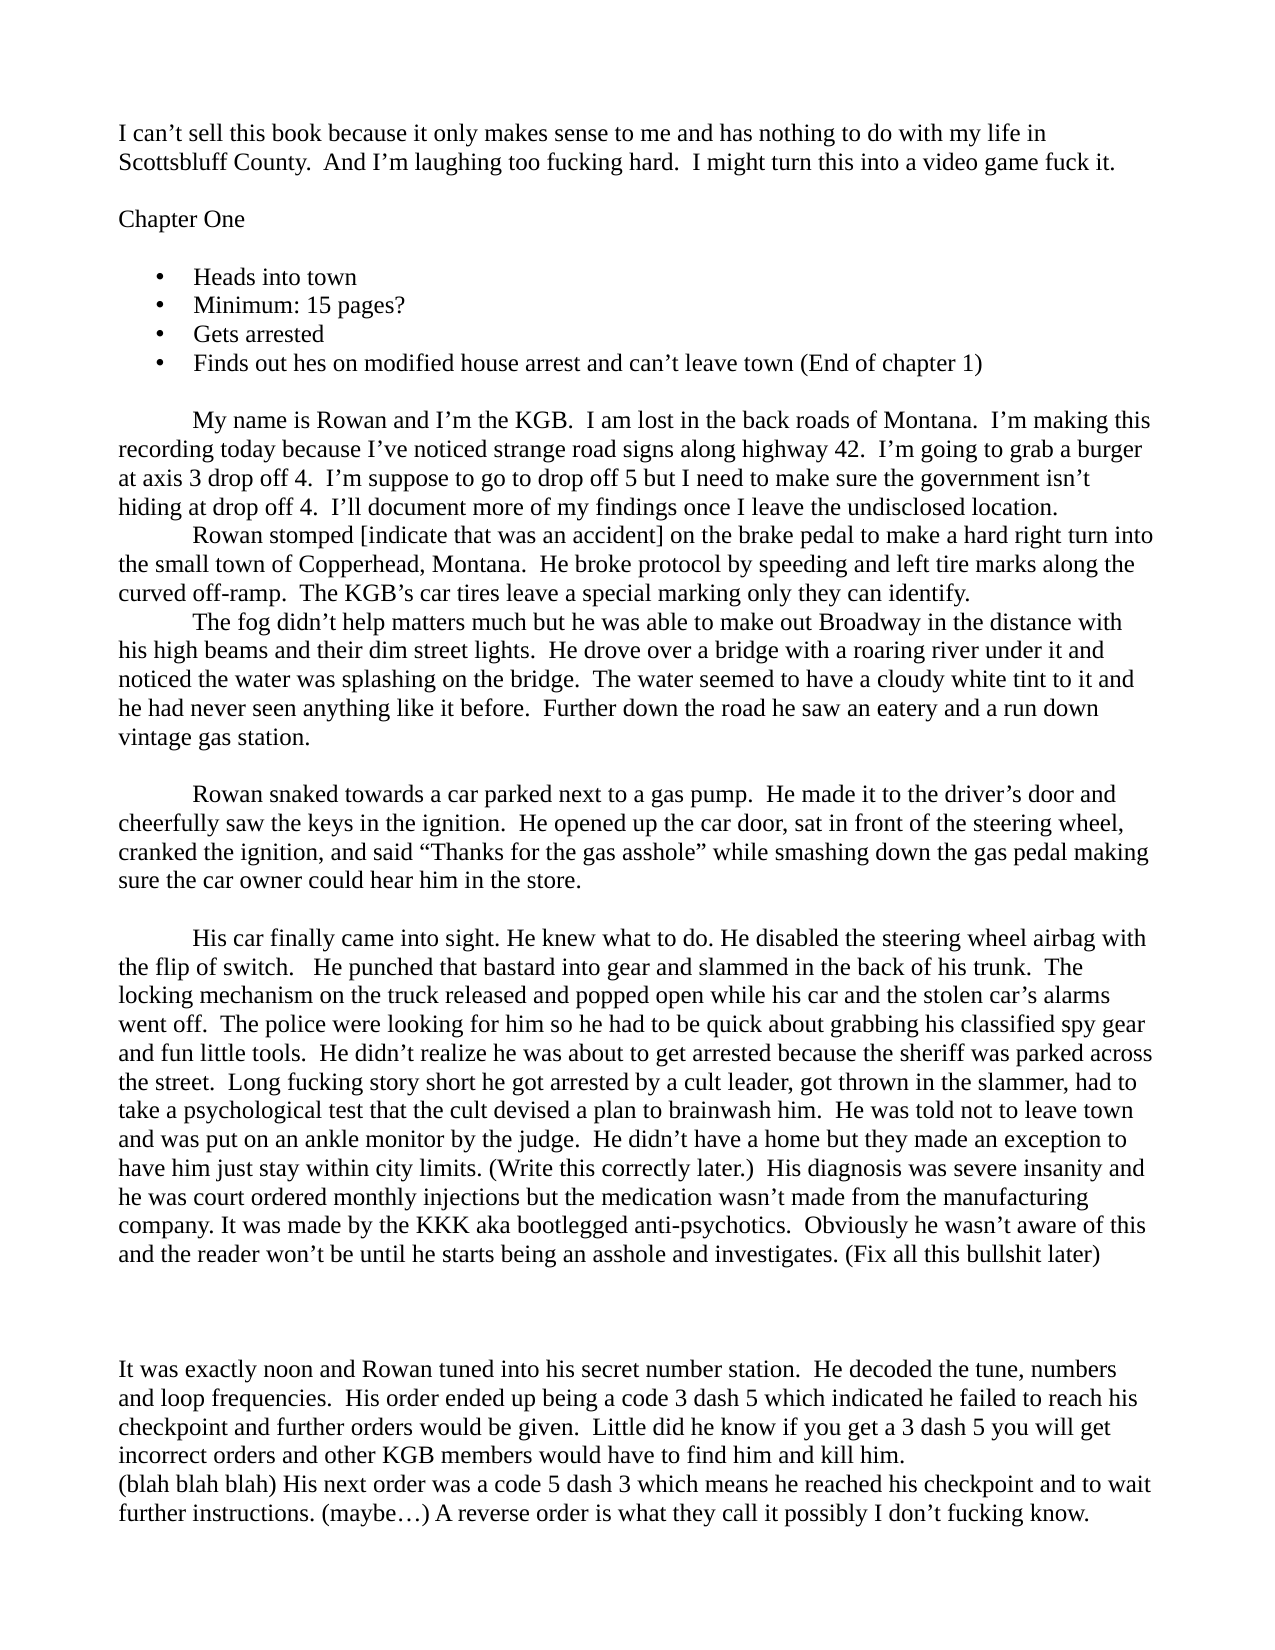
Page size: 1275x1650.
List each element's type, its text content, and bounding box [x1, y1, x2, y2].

text Chapter One [118, 204, 1157, 233]
text (blah blah blah) His next order was a code 5 dash 3 which means he reached his checkpoint and to wait further instructions. (maybe…) A reverse order is what they call it possibly I don’t fucking know. [118, 1469, 1157, 1527]
list Minimum: 15 pages? [156, 291, 1157, 319]
text It was exactly noon and Rowan tuned into his secret number station. He decoded the tune, numbers and loop frequencies. His order ended up being a code 3 dash 5 which indicated he failed to reach his checkpoint and further orders would be given. Little did he know if you get a 3 dash 5 you will get incorrect orders and other KGB members would have to find him and kill him. [118, 1354, 1157, 1469]
list Finds out hes on modified house arrest and can’t leave town (End of chapter 1) [156, 348, 1157, 377]
text The fog didn’t help matters much but he was able to make out Broadway in the distance with his high beams and their dim street lights. He drove over a bridge with a roaring river under it and noticed the water was splashing on the bridge. The water seemed to have a cloudy white tint to it and he had never seen anything like it before. Further down the road he saw an eatery and a run down vintage gas station. [118, 607, 1157, 751]
text Rowan snaked towards a car parked next to a gas pump. He made it to the driver’s door and cheerfully saw the keys in the ignition. He opened up the car door, sat in front of the steering wheel, cranked the ignition, and said “Thanks for the gas asshole” while smashing down the gas pedal making sure the car owner could hear him in the store. [118, 779, 1157, 894]
text My name is Rowan and I’m the KGB. I am lost in the back roads of Montana. I’m making this recording today because I’ve noticed strange road signs along highway 42. I’m going to grab a burger at axis 3 drop off 4. I’m suppose to go to drop off 5 but I need to make sure the government isn’t hiding at drop off 4. I’ll document more of my findings once I leave the undisclosed location. [118, 406, 1157, 521]
text Rowan stomped [indicate that was an accident] on the brake pedal to make a hard right turn into the small town of Copperhead, Montana. He broke protocol by speeding and left tire marks along the curved off-ramp. The KGB’s car tires leave a special marking only they can identify. [118, 521, 1157, 607]
text His car finally came into sight. He knew what to do. He disabled the steering wheel airbag with the flip of switch. He punched that bastard into gear and slammed in the back of his trunk. The locking mechanism on the truck released and popped open while his car and the stolen car’s alarms went off. The police were looking for him so he had to be quick about grabbing his classified spy gear and fun little tools. He didn’t realize he was about to get arrested because the sheriff was parked across the street. Long fucking story short he got arrested by a cult leader, got thrown in the slammer, had to take a psychological test that the cult devised a plan to brainwash him. He was told not to leave town and was put on an ankle monitor by the judge. He didn’t have a home but they made an exception to have him just stay within city limits. (Write this correctly later.) His diagnosis was severe insanity and he was court ordered monthly injections but the medication wasn’t made from the manufacturing company. It was made by the KKK aka bootlegged anti-psychotics. Obviously he wasn’t aware of this and the reader won’t be until he starts being an asshole and investigates. (Fix all this bullshit later) [118, 923, 1157, 1268]
list Gets arrested [156, 319, 1157, 348]
list Heads into town [156, 262, 1157, 291]
text I can’t sell this book because it only makes sense to me and has nothing to do with my life in Scottsbluff County. And I’m laughing too fucking hard. I might turn this into a video game fuck it. [118, 118, 1157, 176]
